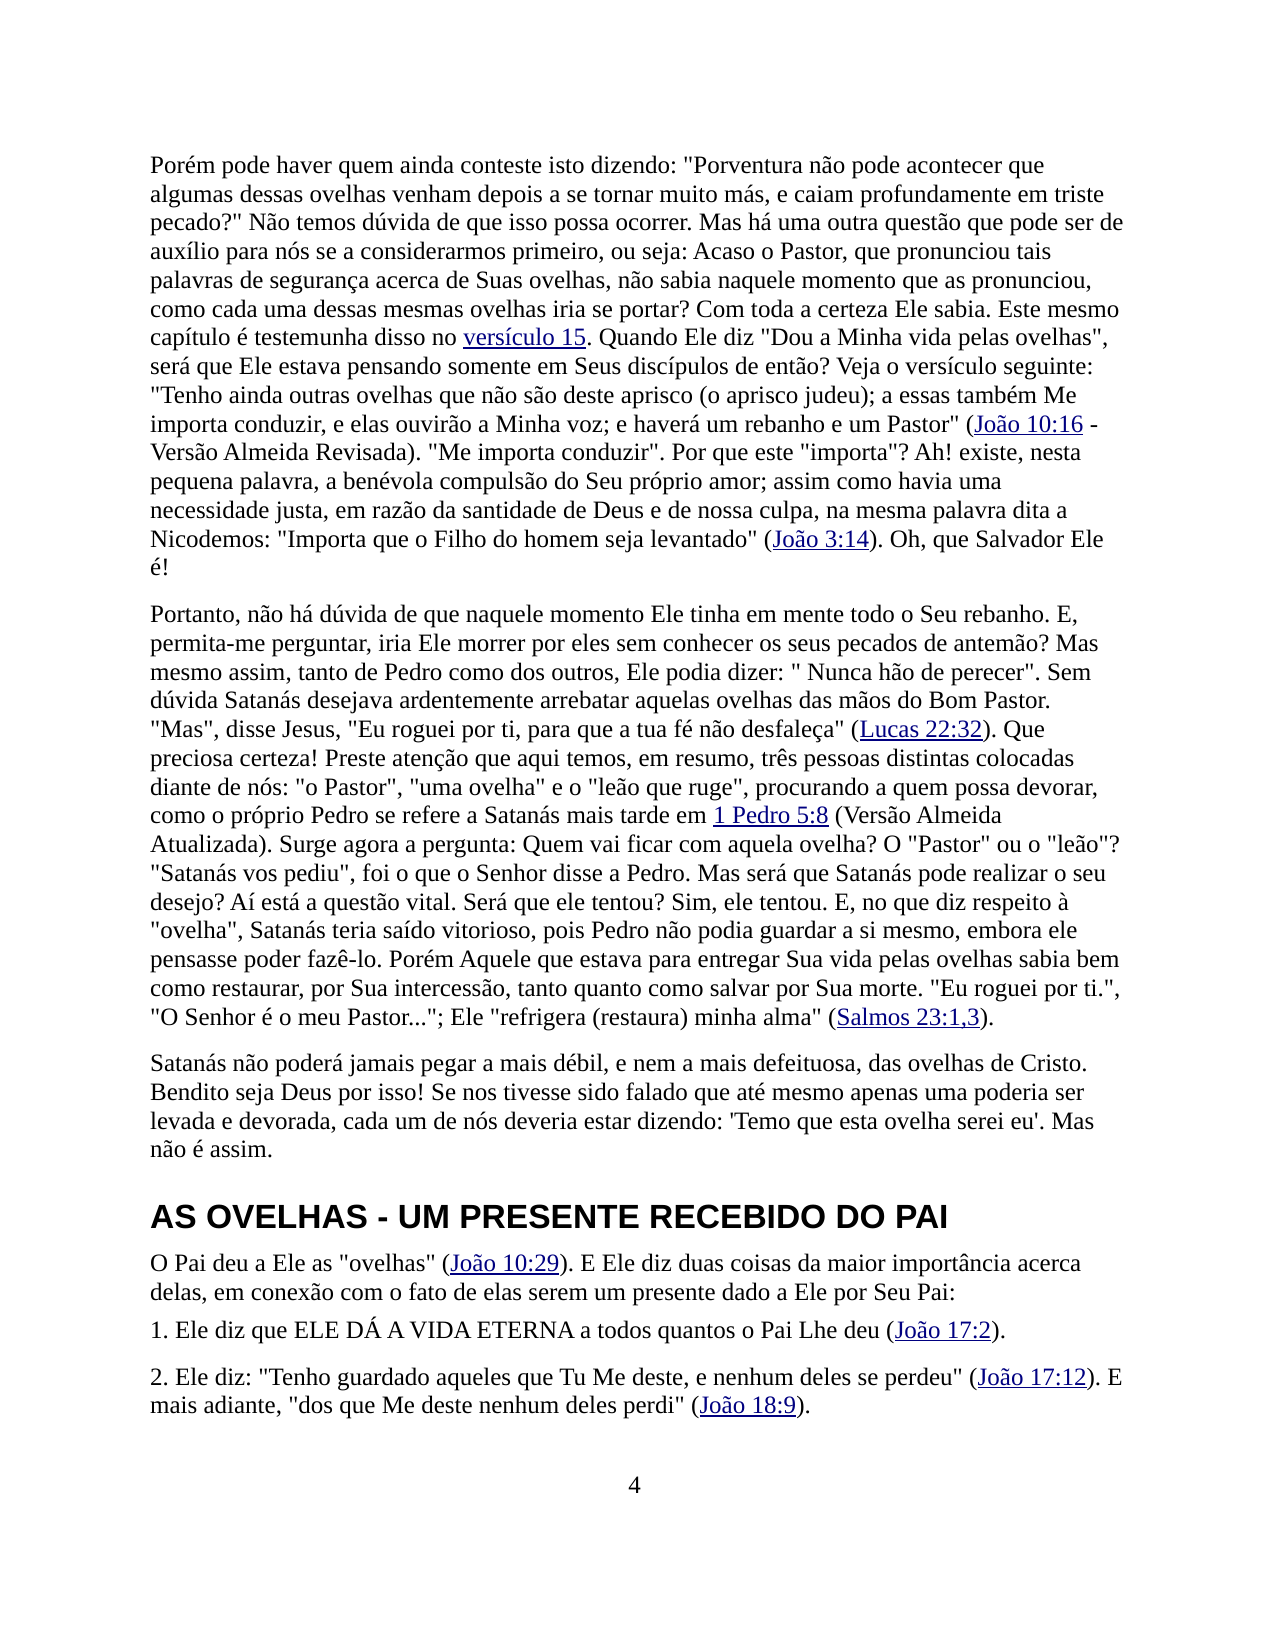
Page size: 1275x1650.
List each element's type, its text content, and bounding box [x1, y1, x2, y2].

text Satanás não poderá jamais pegar a mais débil, e nem a mais defeituosa, das ovelhas de Cristo. Bendito seja Deus por isso! Se nos tivesse sido falado que até mesmo apenas uma poderia ser levada e devorada, cada um de nós deveria estar dizendo: 'Temo que esta ovelha serei eu'. Mas não é assim. [150, 1048, 1125, 1163]
text Porém pode haver quem ainda conteste isto dizendo: "Porventura não pode acontecer que algumas dessas ovelhas venham depois a se tornar muito más, e caiam profundamente em triste pecado?" Não temos dúvida de que isso possa ocorrer. Mas há uma outra questão que pode ser de auxílio para nós se a considerarmos primeiro, ou seja: Acaso o Pastor, que pronunciou tais palavras de segurança acerca de Suas ovelhas, não sabia naquele momento que as pronunciou, como cada uma dessas mesmas ovelhas iria se portar? Com toda a certeza Ele sabia. Este mesmo capítulo é testemunha disso no versículo 15. Quando Ele diz "Dou a Minha vida pelas ovelhas", será que Ele estava pensando somente em Seus discípulos de então? Veja o versículo seguinte: "Tenho ainda outras ovelhas que não são deste aprisco (o aprisco judeu); a essas também Me importa conduzir, e elas ouvirão a Minha voz; e haverá um rebanho e um Pastor" (João 10:16 - Versão Almeida Revisada). "Me importa conduzir". Por que este "importa"? Ah! existe, nesta pequena palavra, a benévola compulsão do Seu próprio amor; assim como havia uma necessidade justa, em razão da santidade de Deus e de nossa culpa, na mesma palavra dita a Nicodemos: "Importa que o Filho do homem seja levantado" (João 3:14). Oh, que Salvador Ele é! [150, 150, 1125, 581]
text O Pai deu a Ele as "ovelhas" (João 10:29). E Ele diz duas coisas da maior importância acerca delas, em conexão com o fato de elas serem um presente dado a Ele por Seu Pai: [150, 1248, 1125, 1306]
text Portanto, não há dúvida de que naquele momento Ele tinha em mente todo o Seu rebanho. E, permita-me perguntar, iria Ele morrer por eles sem conhecer os seus pecados de antemão? Mas mesmo assim, tanto de Pedro como dos outros, Ele podia dizer: " Nunca hão de perecer". Sem dúvida Satanás desejava ardentemente arrebatar aquelas ovelhas das mãos do Bom Pastor. "Mas", disse Jesus, "Eu roguei por ti, para que a tua fé não desfaleça" (Lucas 22:32). Que preciosa certeza! Preste atenção que aqui temos, em resumo, três pessoas distintas colocadas diante de nós: "o Pastor", "uma ovelha" e o "leão que ruge", procurando a quem possa devorar, como o próprio Pedro se refere a Satanás mais tarde em 1 Pedro 5:8 (Versão Almeida Atualizada). Surge agora a pergunta: Quem vai ficar com aquela ovelha? O "Pastor" ou o "leão"? "Satanás vos pediu", foi o que o Senhor disse a Pedro. Mas será que Satanás pode realizar o seu desejo? Aí está a questão vital. Será que ele tentou? Sim, ele tentou. E, no que diz respeito à "ovelha", Satanás teria saído vitorioso, pois Pedro não podia guardar a si mesmo, embora ele pensasse poder fazê-lo. Porém Aquele que estava para entregar Sua vida pelas ovelhas sabia bem como restaurar, por Sua intercessão, tanto quanto como salvar por Sua morte. "Eu roguei por ti.", "O Senhor é o meu Pastor..."; Ele "refrigera (restaura) minha alma" (Salmos 23:1,3). [150, 599, 1125, 1030]
text ​2. Ele diz: "Tenho guardado aqueles que Tu Me deste, e nenhum deles se perdeu" (João 17:12). E mais adiante, "dos que Me deste nenhum deles perdi" (João 18:9). [150, 1362, 1125, 1419]
subtitle AS OVELHAS - UM PRESENTE RECEBIDO DO PAI [150, 1197, 1125, 1236]
text ​1. Ele diz que ELE DÁ A VIDA ETERNA a todos quantos o Pai Lhe deu (João 17:2). [150, 1315, 1125, 1344]
